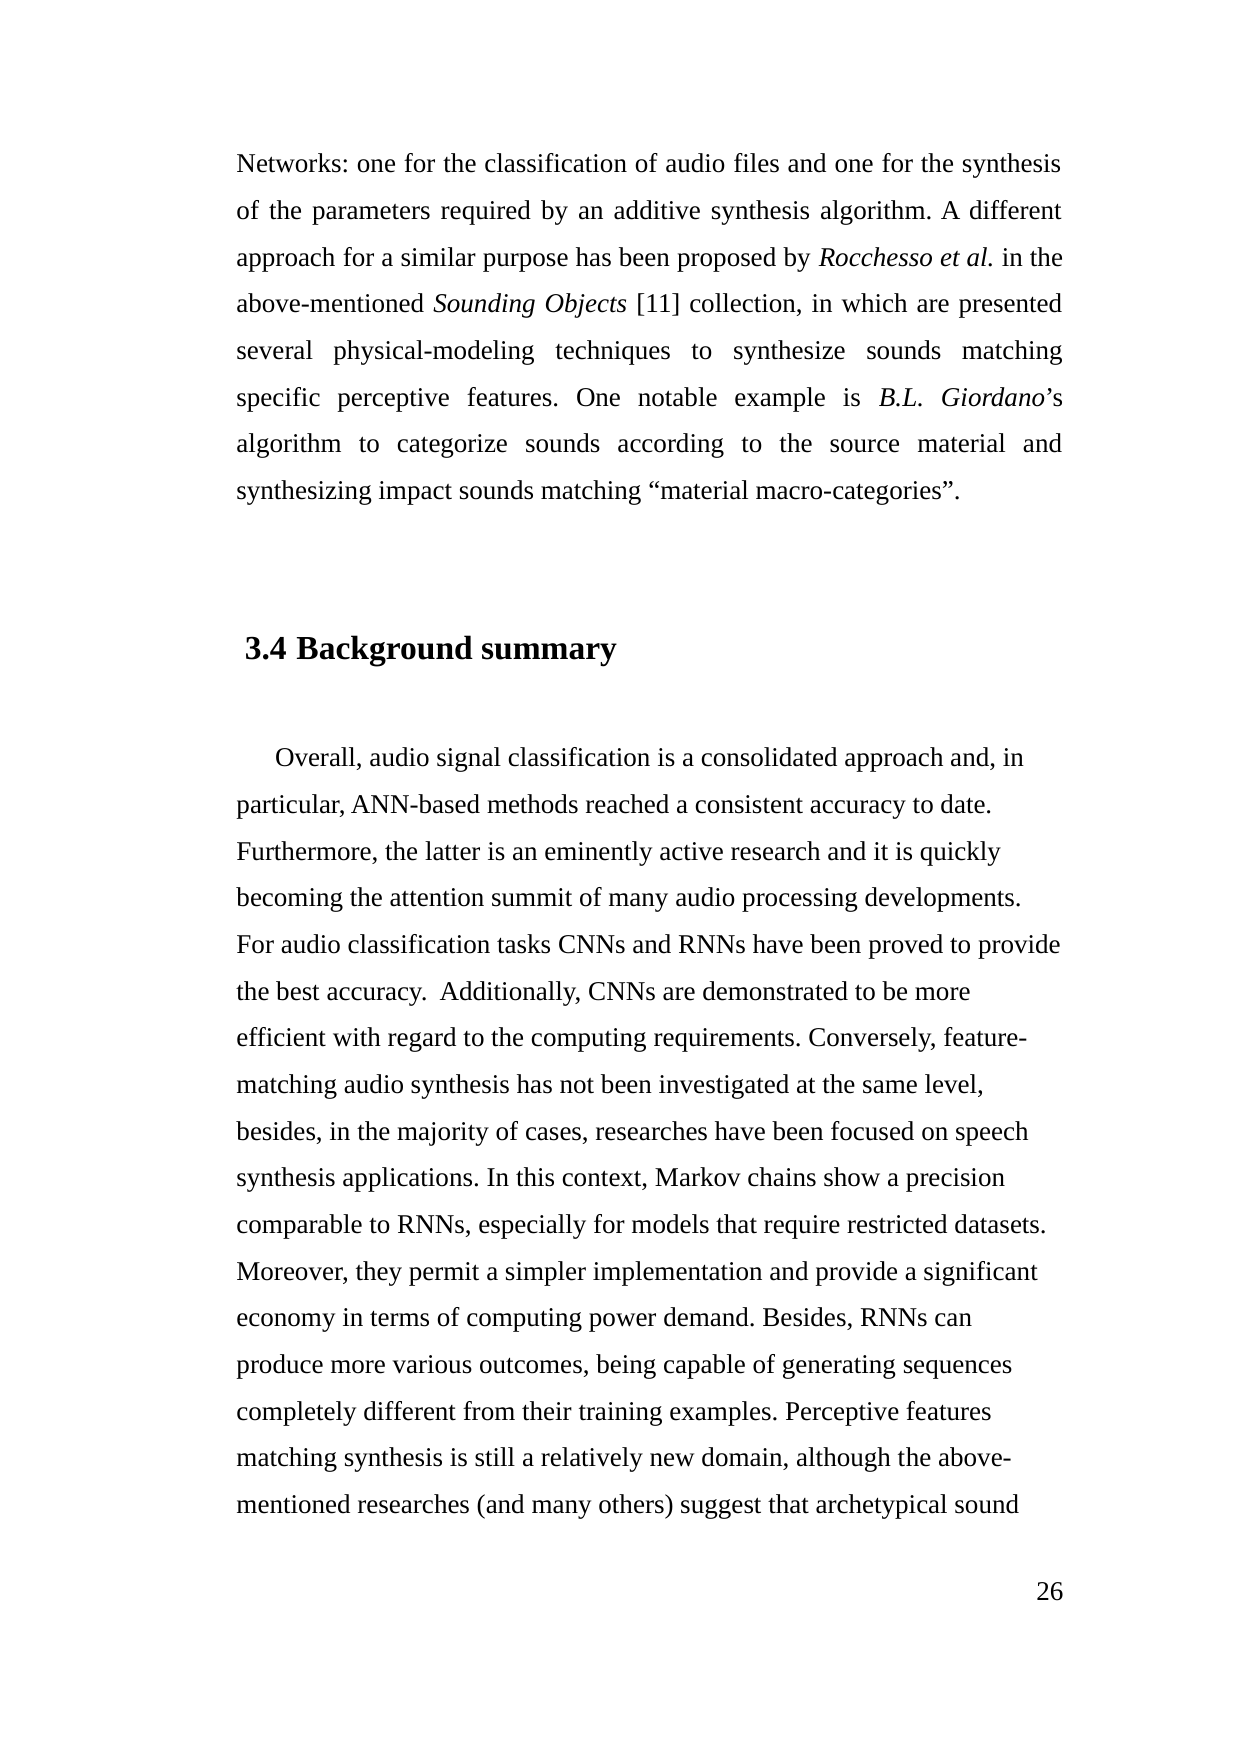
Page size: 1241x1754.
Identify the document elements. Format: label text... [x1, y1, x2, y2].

subtitle Background summary [236, 628, 1063, 667]
text Overall, audio signal classification is a consolidated approach and, in particular, ANN-based methods reached a consistent accuracy to date. Furthermore, the latter is an eminently active research and it is quickly becoming the attention summit of many audio processing developments. For audio classification tasks CNNs and RNNs have been proved to provide the best accuracy. Additionally, CNNs are demonstrated to be more efficient with regard to the computing requirements. Conversely, feature-matching audio synthesis has not been investigated at the same level, besides, in the majority of cases, researches have been focused on speech synthesis applications. In this context, Markov chains show a precision comparable to RNNs, especially for models that require restricted datasets. Moreover, they permit a simpler implementation and provide a significant economy in terms of computing power demand. Besides, RNNs can produce more various outcomes, being capable of generating sequences completely different from their training examples. Perceptive features matching synthesis is still a relatively new domain, although the above-mentioned researches (and many others) suggest that archetypical sound [236, 742, 1063, 1519]
text Networks: one for the classification of audio files and one for the synthesis of the parameters required by an additive synthesis algorithm. A different approach for a similar purpose has been proposed by Rocchesso et al. in the above-mentioned Sounding Objects [11] collection, in which are presented several physical-modeling techniques to synthesize sounds matching specific perceptive features. One notable example is B.L. Giordano’s algorithm to categorize sounds according to the source material and synthesizing impact sounds matching “material macro-categories”. [236, 148, 1063, 505]
